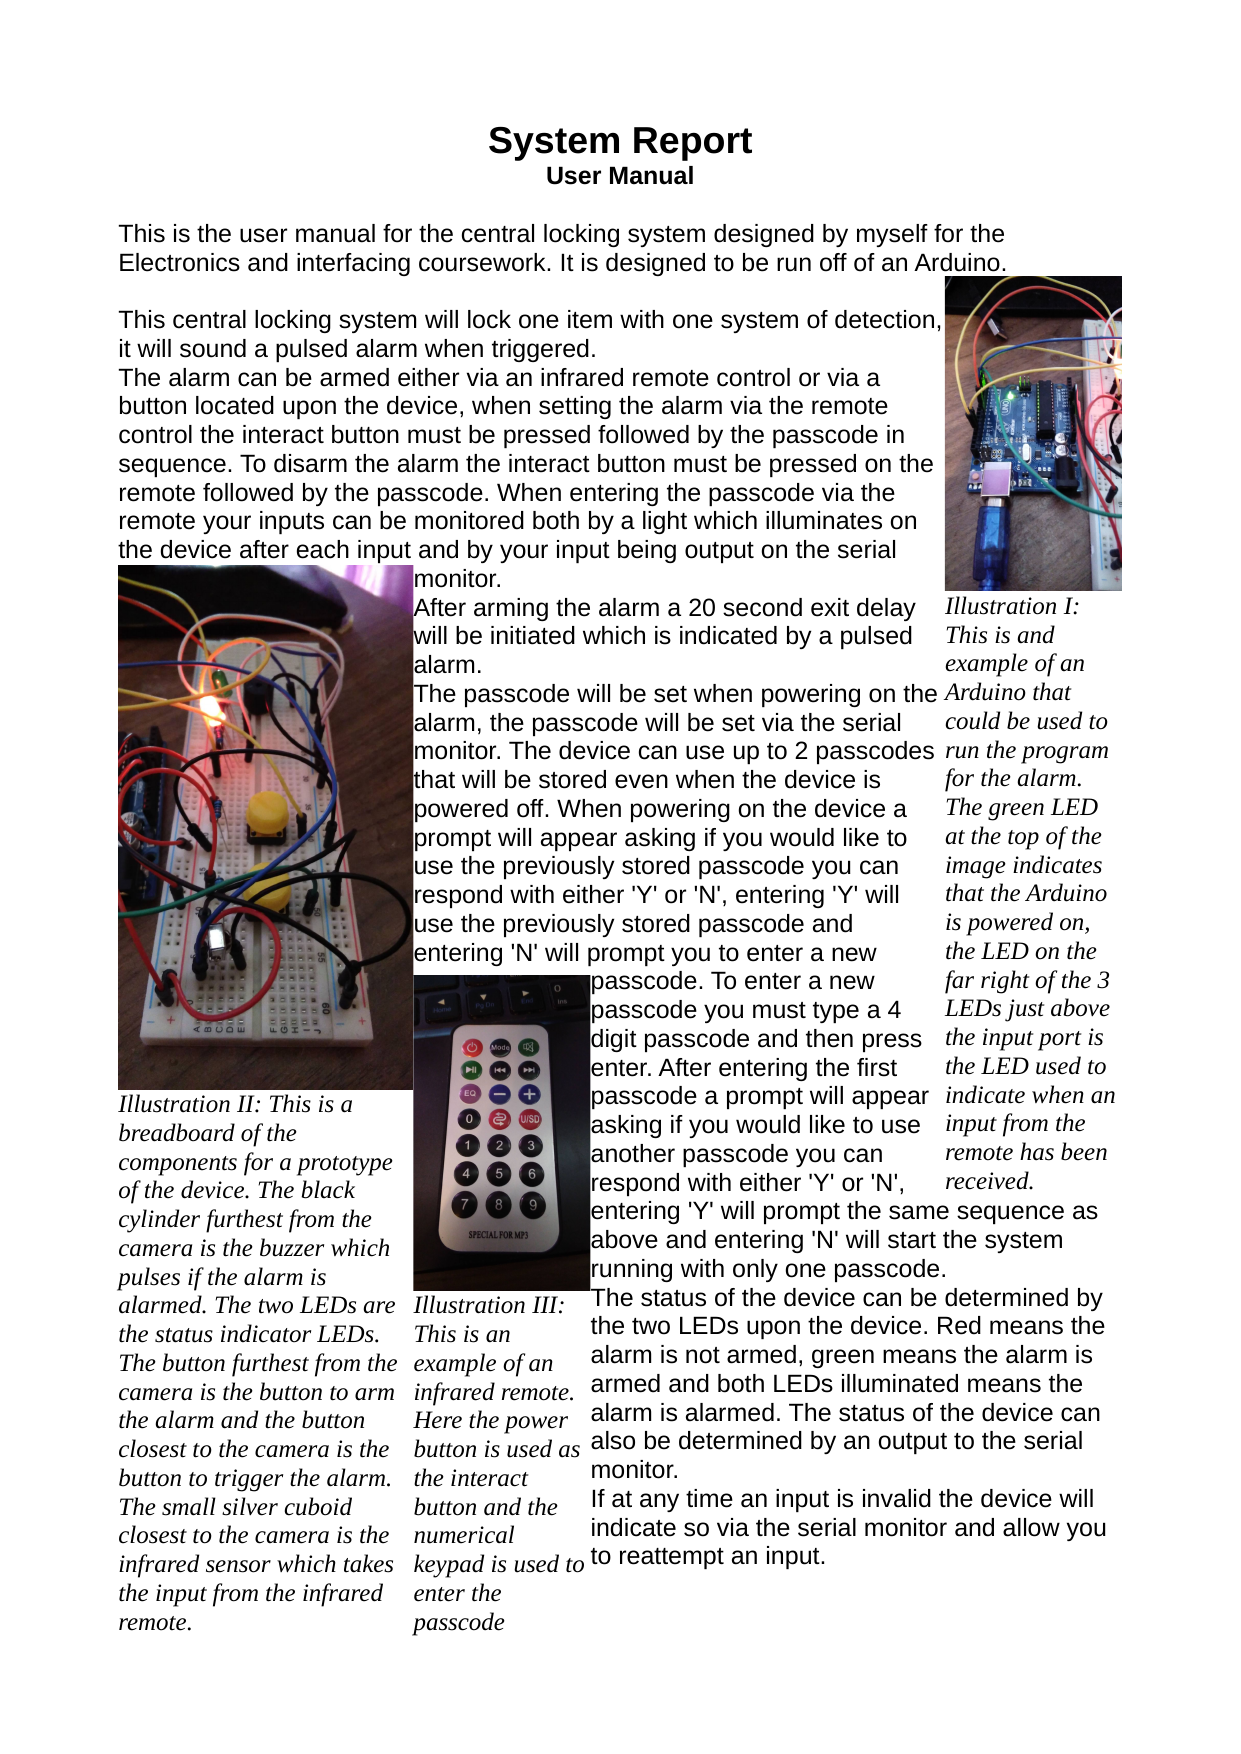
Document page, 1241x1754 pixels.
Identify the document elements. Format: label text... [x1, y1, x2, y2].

text If at any time an input is invalid the device will indicate so via the serial monitor and allow you to reattempt an input. [590, 1484, 1122, 1570]
text This is the user manual for the central locking system designed by myself for the Electronics and interfacing coursework. It is designed to be run off of an Arduino. [118, 219, 1122, 276]
picture [118, 565, 591, 1291]
text Illustration II: This is a breadboard of the components for a prototype of the device. The black cylinder furthest from the camera is the buzzer which pulses if the alarm is alarmed. The two LEDs are the status indicator LEDs. The button furthest from the camera is the button to arm the alarm and the button closest to the camera is the button to trigger the alarm. The small silver cuboid closest to the camera is the infrared sensor which takes the input from the infrared remote. [118, 1090, 413, 1636]
text Illustration III: This is an example of an infrared remote. Here the power button is used as the interact button and the numerical keypad is used to enter the passcode [413, 1291, 590, 1636]
text After arming the alarm a 20 second exit delay will be initiated which is indicated by a pulsed alarm. [414, 592, 945, 679]
text This central locking system will lock one item with one system of detection, it will sound a pulsed alarm when triggered. [118, 305, 944, 362]
text The alarm can be armed either via an infrared remote control or via a button located upon the device, when setting the alarm via the remote control the interact button must be pressed followed by the passcode in sequence. To disarm the alarm the interact button must be pressed on the remote followed by the passcode. When entering the passcode via the remote your inputs can be monitored both by a light which illuminates on the device after each input and by your input being output on the serial monitor. [118, 362, 945, 592]
text User Manual [118, 161, 1122, 190]
text The status of the device can be determined by the two LEDs upon the device. Red means the alarm is not armed, green means the alarm is armed and both LEDs illuminated means the alarm is alarmed. The status of the device can also be determined by an output to the serial monitor. [590, 1282, 1122, 1484]
text Illustration I: This is and example of an Arduino that could be used to run the program for the alarm. The green LED at the top of the image indicates that the Arduino is powered on, the LED on the far right of the 3 LEDs just above the input port is the LED used to indicate when an input from the remote has been received. [945, 591, 1122, 1195]
text System Report [118, 118, 1122, 161]
picture [944, 276, 1122, 591]
text The passcode will be set when powering on the alarm, the passcode will be set via the serial monitor. The device can use up to 2 passcodes that will be stored even when the device is powered off. When powering on the device a prompt will appear asking if you would like to use the previously stored passcode you can respond with either 'Y' or 'N', entering 'Y' will use the previously stored passcode and entering 'N' will prompt you to enter a new passcode. To enter a new passcode you must type a 4 digit passcode and then press enter. After entering the first passcode a prompt will appear asking if you would like to use another passcode you can respond with either 'Y' or 'N', entering 'Y' will prompt the same sequence as above and entering 'N' will start the system running with only one passcode. [414, 679, 1122, 1282]
